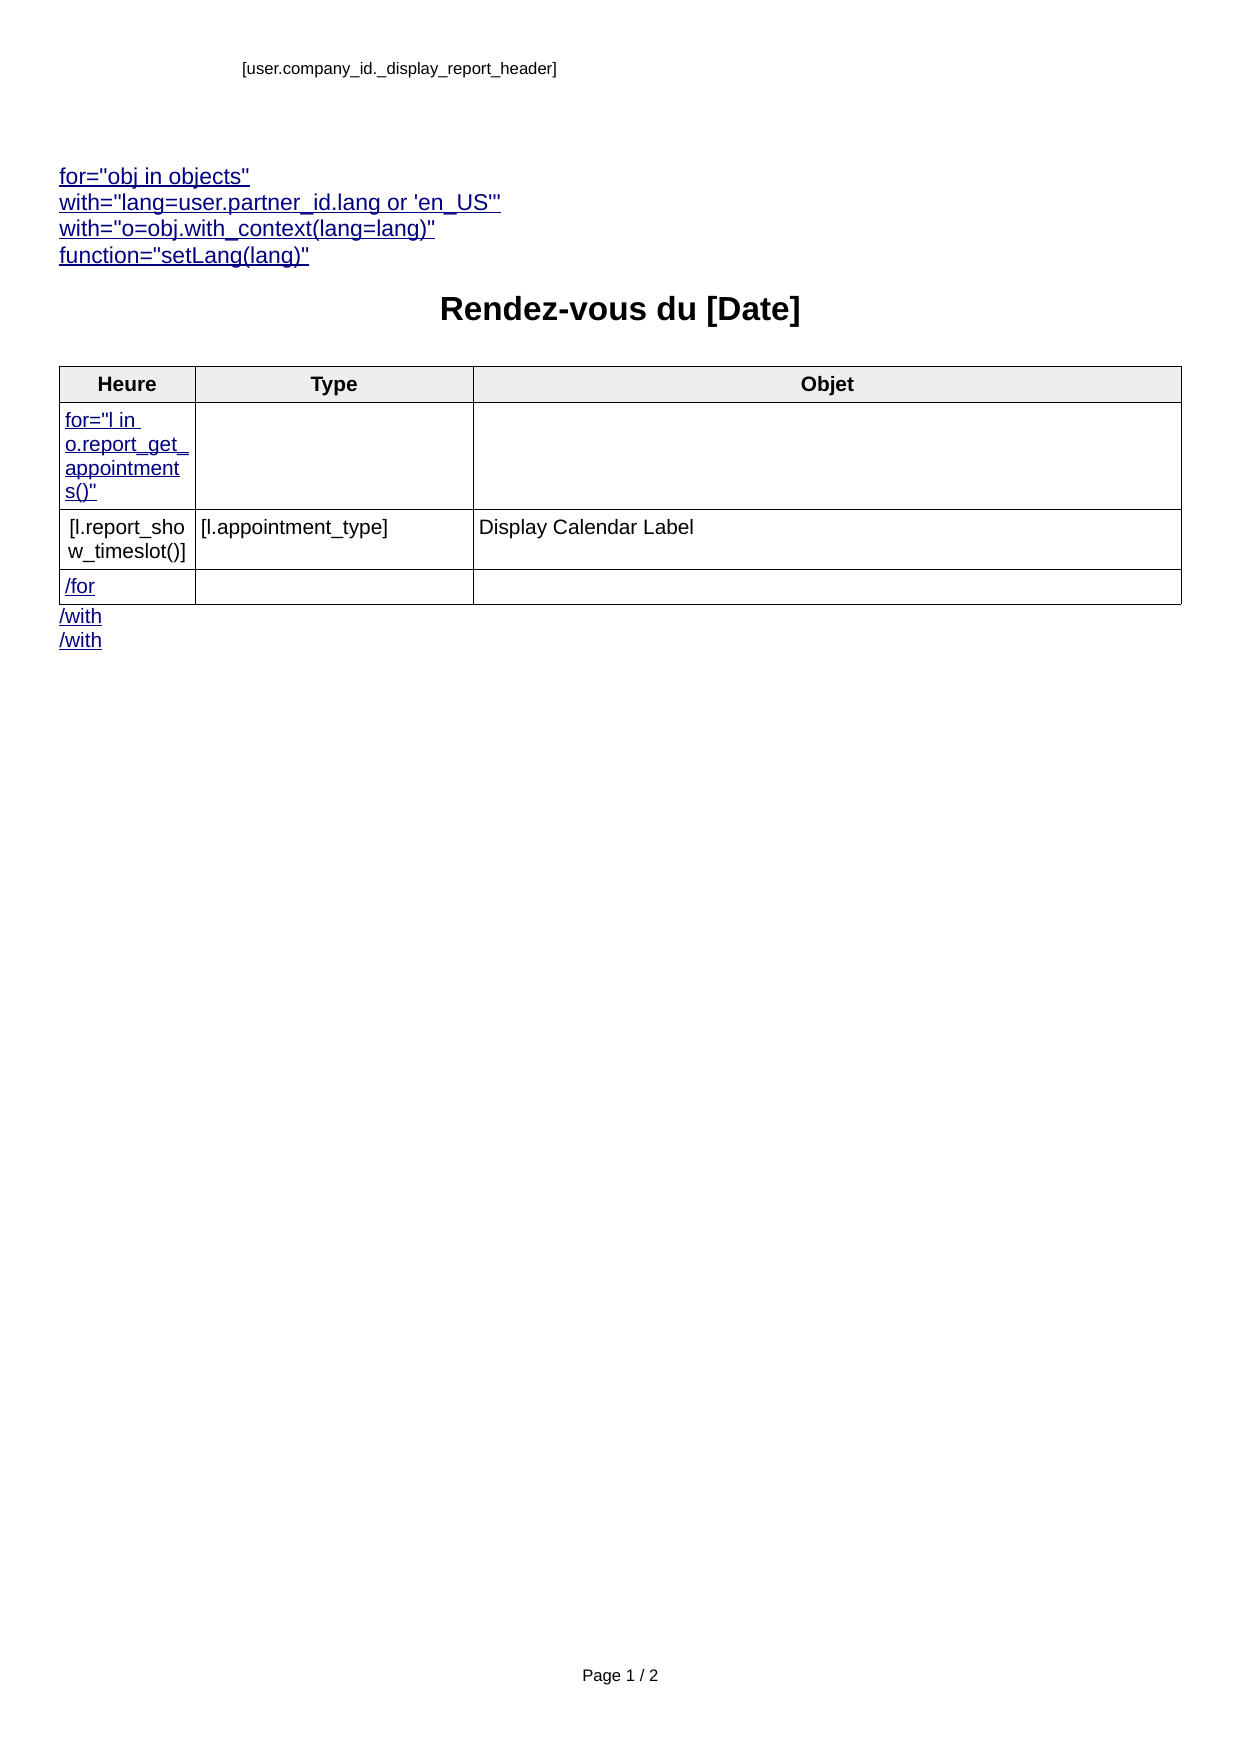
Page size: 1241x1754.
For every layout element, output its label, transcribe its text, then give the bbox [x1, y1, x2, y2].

table_cell /for [60, 570, 195, 604]
table_cell [474, 403, 1181, 509]
text /with [59, 605, 1181, 628]
text with="o=obj.with_context(lang=lang)" [59, 215, 1181, 242]
table_header Type [196, 367, 473, 402]
text /with [59, 628, 1181, 652]
table_cell for="l in o.report_get_appointments()" [60, 403, 195, 509]
text for="obj in objects" [59, 163, 1181, 189]
text function="setLang(lang)" [59, 242, 1181, 268]
table_cell [196, 403, 473, 509]
table_cell [474, 570, 1181, 604]
table_cell [196, 570, 473, 604]
table_cell [l.report_show_timeslot()] [60, 510, 195, 568]
text with="lang=user.partner_id.lang or 'en_US'" [59, 189, 1181, 215]
table_cell [l.appointment_type] [196, 510, 473, 568]
subtitle Rendez-vous du [Date] [59, 289, 1181, 327]
table_header Heure [60, 367, 195, 402]
table_cell Display Calendar Label [474, 510, 1181, 568]
table_header Objet [474, 367, 1181, 402]
